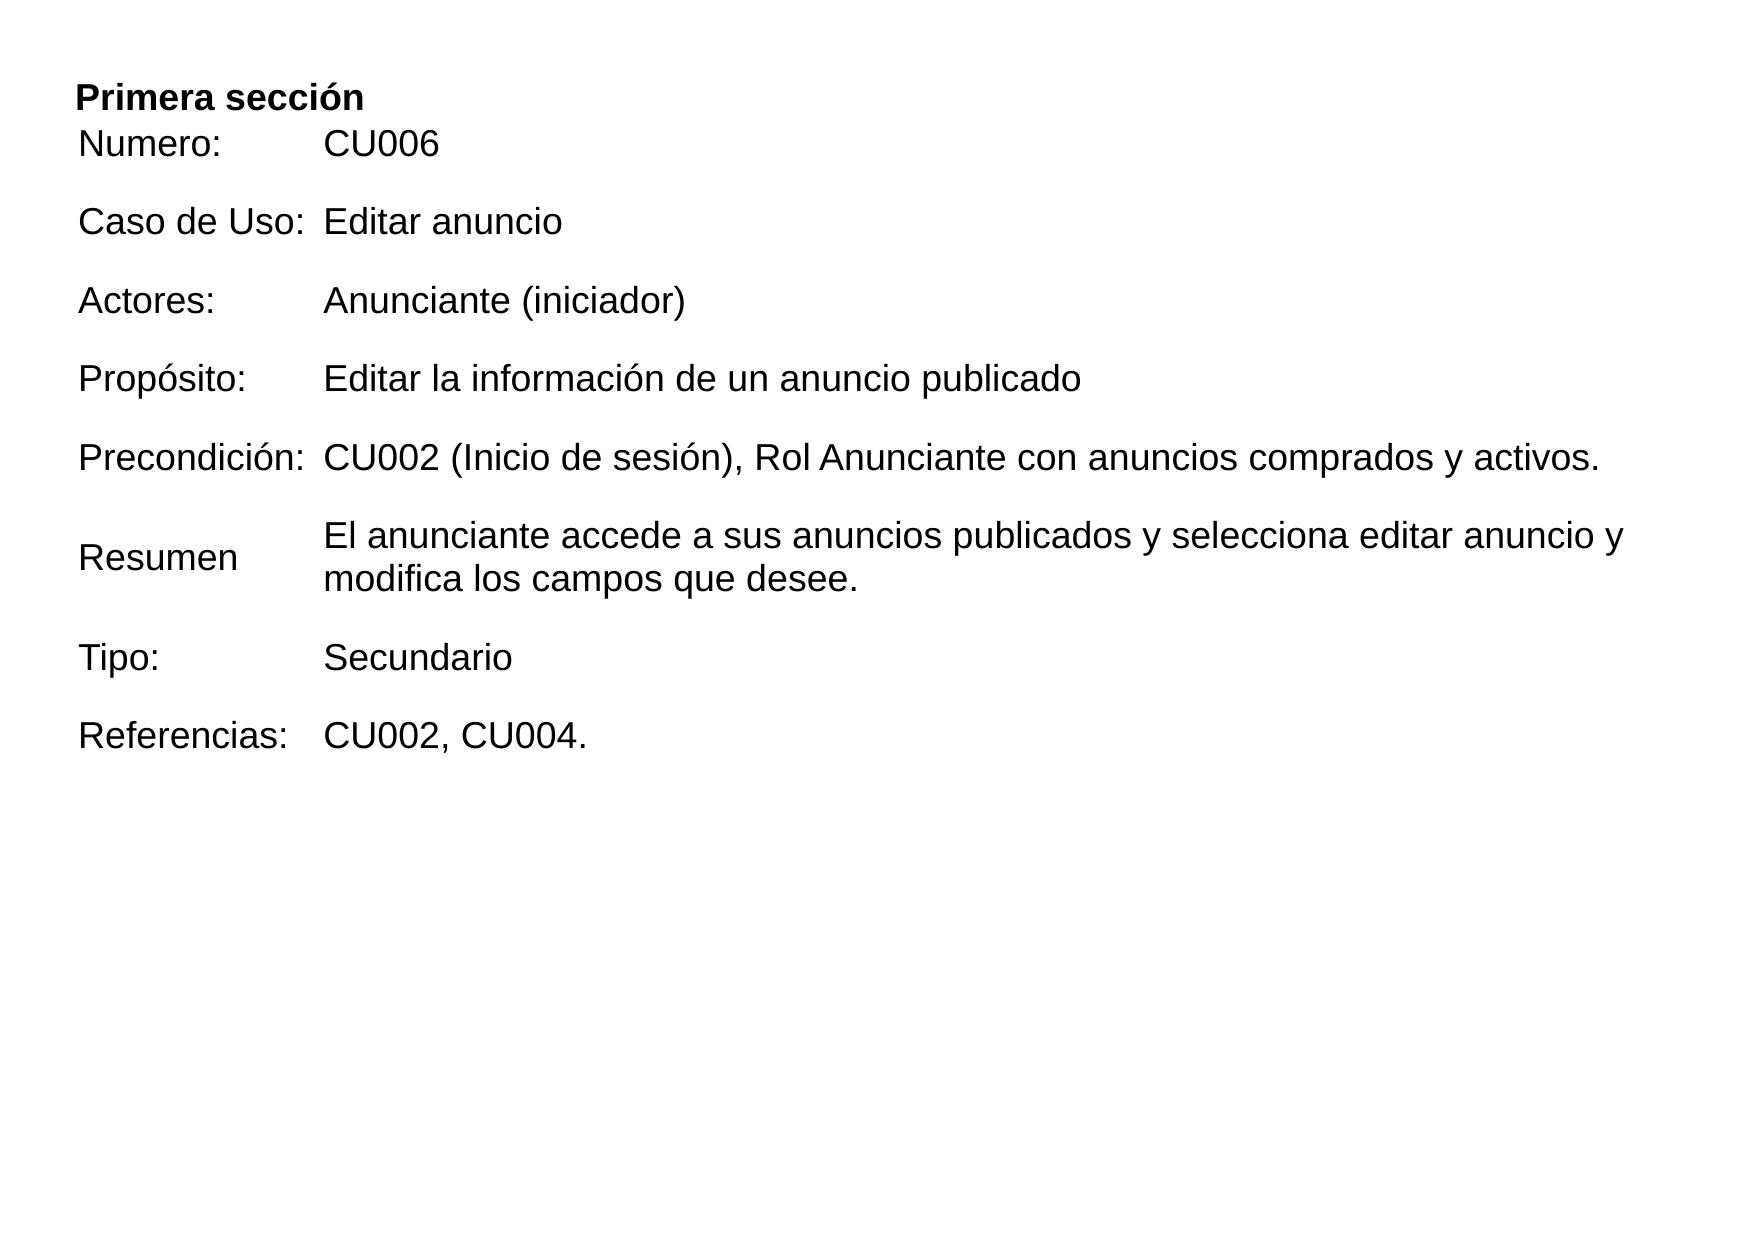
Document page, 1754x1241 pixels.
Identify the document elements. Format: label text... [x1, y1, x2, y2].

table_cell Anunciante (iniciador) [320, 275, 1679, 353]
table_cell Tipo: [75, 632, 320, 710]
table_header Numero: [75, 118, 320, 197]
table_cell Editar anuncio [320, 197, 1679, 275]
table_cell Referencias: [75, 710, 320, 789]
table_cell Secundario [320, 632, 1679, 710]
table_cell Editar la información de un anuncio publicado [320, 354, 1679, 432]
table_cell El anunciante accede a sus anuncios publicados y selecciona editar anuncio y modifica los campos que desee. [320, 510, 1679, 632]
table_header CU006 [320, 118, 1679, 197]
table_cell CU002 (Inicio de sesión), Rol Anunciante con anuncios comprados y activos. [320, 432, 1679, 510]
table_cell Actores: [75, 275, 320, 353]
table_cell Propósito: [75, 354, 320, 432]
table_cell Caso de Uso: [75, 197, 320, 275]
table_cell Precondición: [75, 432, 320, 510]
table_cell Resumen [75, 510, 320, 632]
text Primera sección [75, 75, 1679, 118]
table_cell CU002, CU004. [320, 710, 1679, 789]
